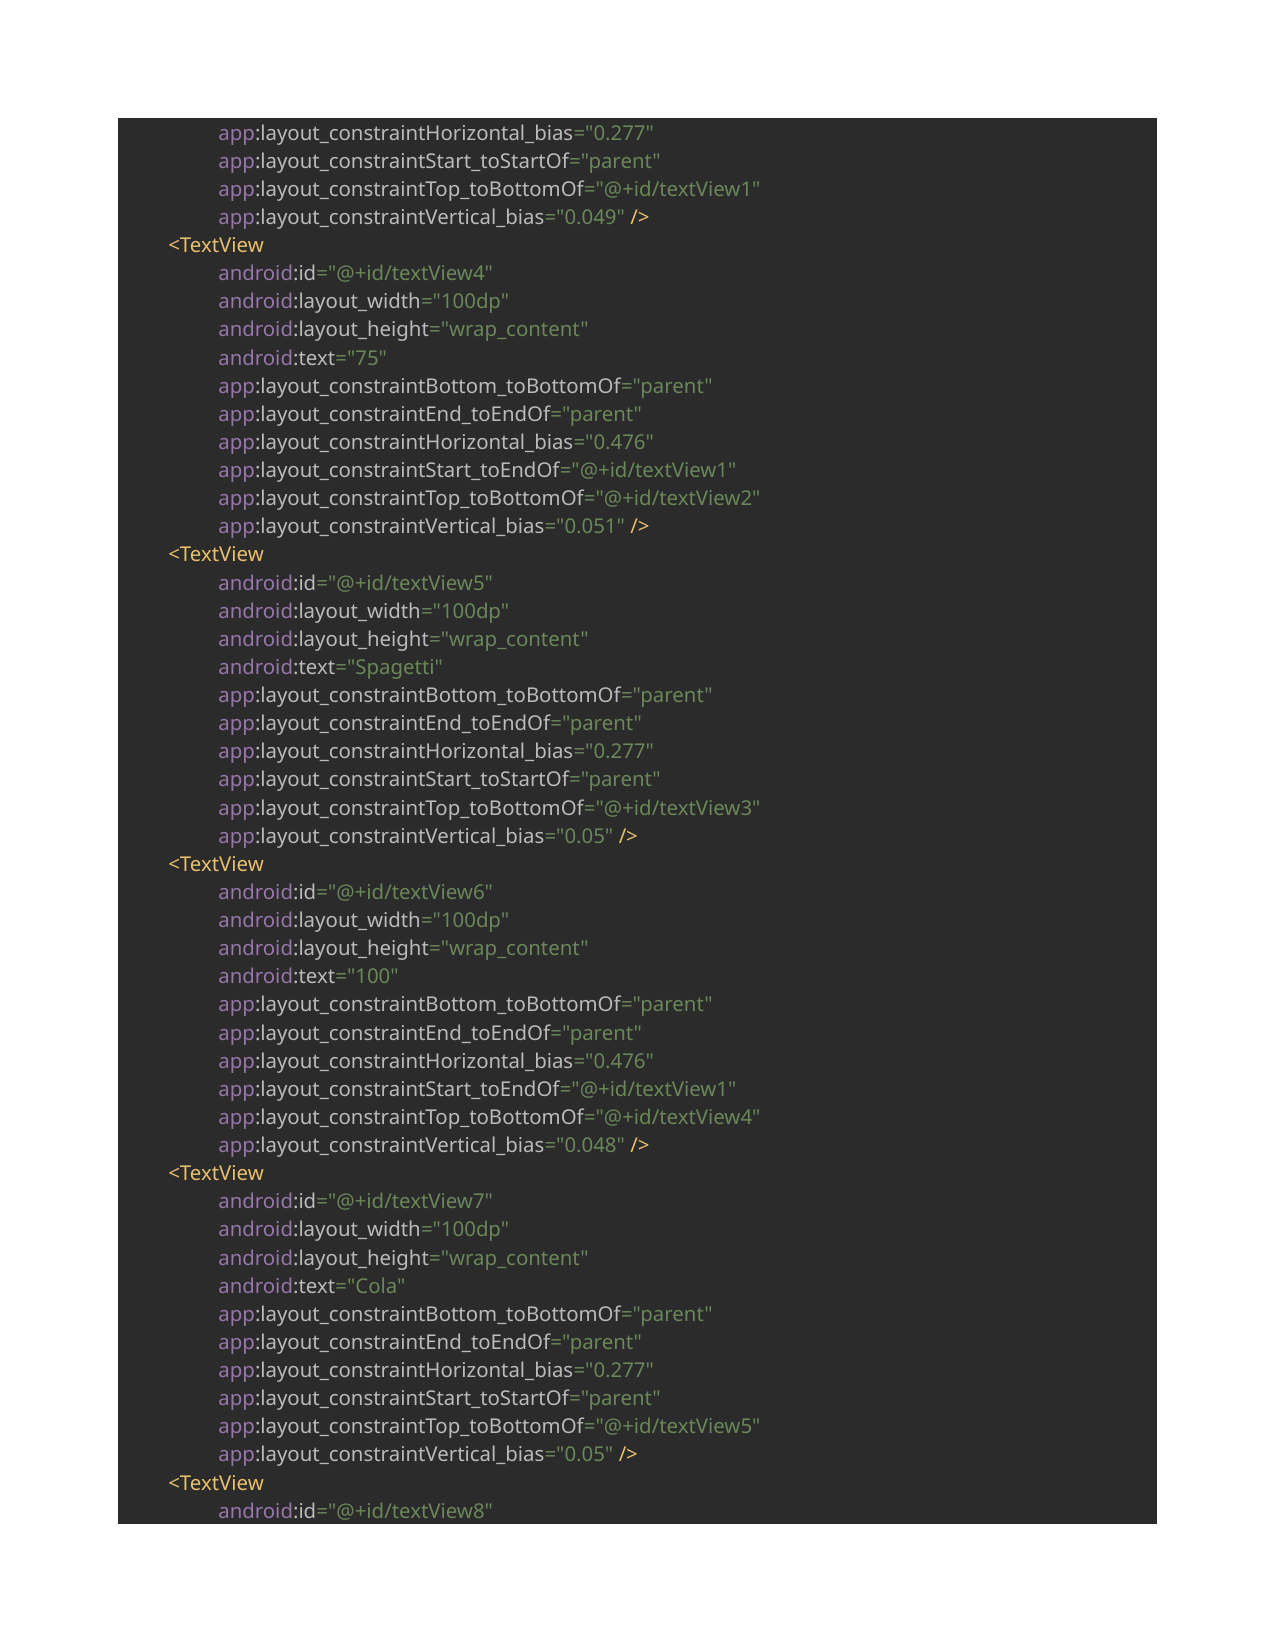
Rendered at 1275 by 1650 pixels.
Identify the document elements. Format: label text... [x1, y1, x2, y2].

text app:layout_constraintStart_toStartOf="parent" [118, 146, 1157, 174]
text android:layout_width="100dp" [118, 906, 1157, 934]
text android:text="100" [118, 962, 1157, 990]
text app:layout_constraintVertical_bias="0.051" /> [118, 512, 1157, 540]
text android:id="@+id/textView8" [118, 1496, 1157, 1524]
text android:text="Spagetti" [118, 652, 1157, 681]
text app:layout_constraintTop_toBottomOf="@+id/textView4" [118, 1102, 1157, 1131]
text <TextView [118, 231, 1157, 259]
text app:layout_constraintHorizontal_bias="0.277" [118, 1356, 1157, 1384]
text <TextView [118, 1468, 1157, 1496]
text app:layout_constraintEnd_toEndOf="parent" [118, 1327, 1157, 1356]
text android:layout_width="100dp" [118, 287, 1157, 315]
text app:layout_constraintStart_toStartOf="parent" [118, 1384, 1157, 1412]
text app:layout_constraintTop_toBottomOf="@+id/textView1" [118, 174, 1157, 202]
text android:id="@+id/textView5" [118, 568, 1157, 596]
text app:layout_constraintVertical_bias="0.049" /> [118, 202, 1157, 231]
text app:layout_constraintEnd_toEndOf="parent" [118, 1018, 1157, 1046]
text app:layout_constraintTop_toBottomOf="@+id/textView2" [118, 484, 1157, 512]
text <TextView [118, 540, 1157, 568]
text app:layout_constraintTop_toBottomOf="@+id/textView5" [118, 1412, 1157, 1440]
text android:text="75" [118, 343, 1157, 371]
text <TextView [118, 1159, 1157, 1187]
text app:layout_constraintTop_toBottomOf="@+id/textView3" [118, 793, 1157, 821]
text android:id="@+id/textView4" [118, 259, 1157, 287]
text app:layout_constraintBottom_toBottomOf="parent" [118, 990, 1157, 1018]
text app:layout_constraintHorizontal_bias="0.277" [118, 737, 1157, 765]
text app:layout_constraintVertical_bias="0.05" /> [118, 1440, 1157, 1468]
text app:layout_constraintEnd_toEndOf="parent" [118, 399, 1157, 427]
text app:layout_constraintStart_toEndOf="@+id/textView1" [118, 1074, 1157, 1102]
text android:layout_width="100dp" [118, 1215, 1157, 1243]
text android:id="@+id/textView6" [118, 877, 1157, 906]
text app:layout_constraintHorizontal_bias="0.476" [118, 427, 1157, 456]
text app:layout_constraintStart_toEndOf="@+id/textView1" [118, 456, 1157, 484]
text android:text="Cola" [118, 1271, 1157, 1299]
text android:id="@+id/textView7" [118, 1187, 1157, 1215]
text <TextView [118, 849, 1157, 877]
text app:layout_constraintBottom_toBottomOf="parent" [118, 1299, 1157, 1327]
text app:layout_constraintHorizontal_bias="0.277" [118, 118, 1157, 146]
text app:layout_constraintBottom_toBottomOf="parent" [118, 681, 1157, 709]
text app:layout_constraintVertical_bias="0.05" /> [118, 821, 1157, 849]
text app:layout_constraintVertical_bias="0.048" /> [118, 1131, 1157, 1159]
text app:layout_constraintHorizontal_bias="0.476" [118, 1046, 1157, 1074]
text android:layout_height="wrap_content" [118, 1243, 1157, 1271]
text android:layout_height="wrap_content" [118, 624, 1157, 652]
text android:layout_height="wrap_content" [118, 934, 1157, 962]
text app:layout_constraintEnd_toEndOf="parent" [118, 709, 1157, 737]
text android:layout_height="wrap_content" [118, 315, 1157, 343]
text app:layout_constraintBottom_toBottomOf="parent" [118, 371, 1157, 399]
text app:layout_constraintStart_toStartOf="parent" [118, 765, 1157, 793]
text android:layout_width="100dp" [118, 596, 1157, 624]
